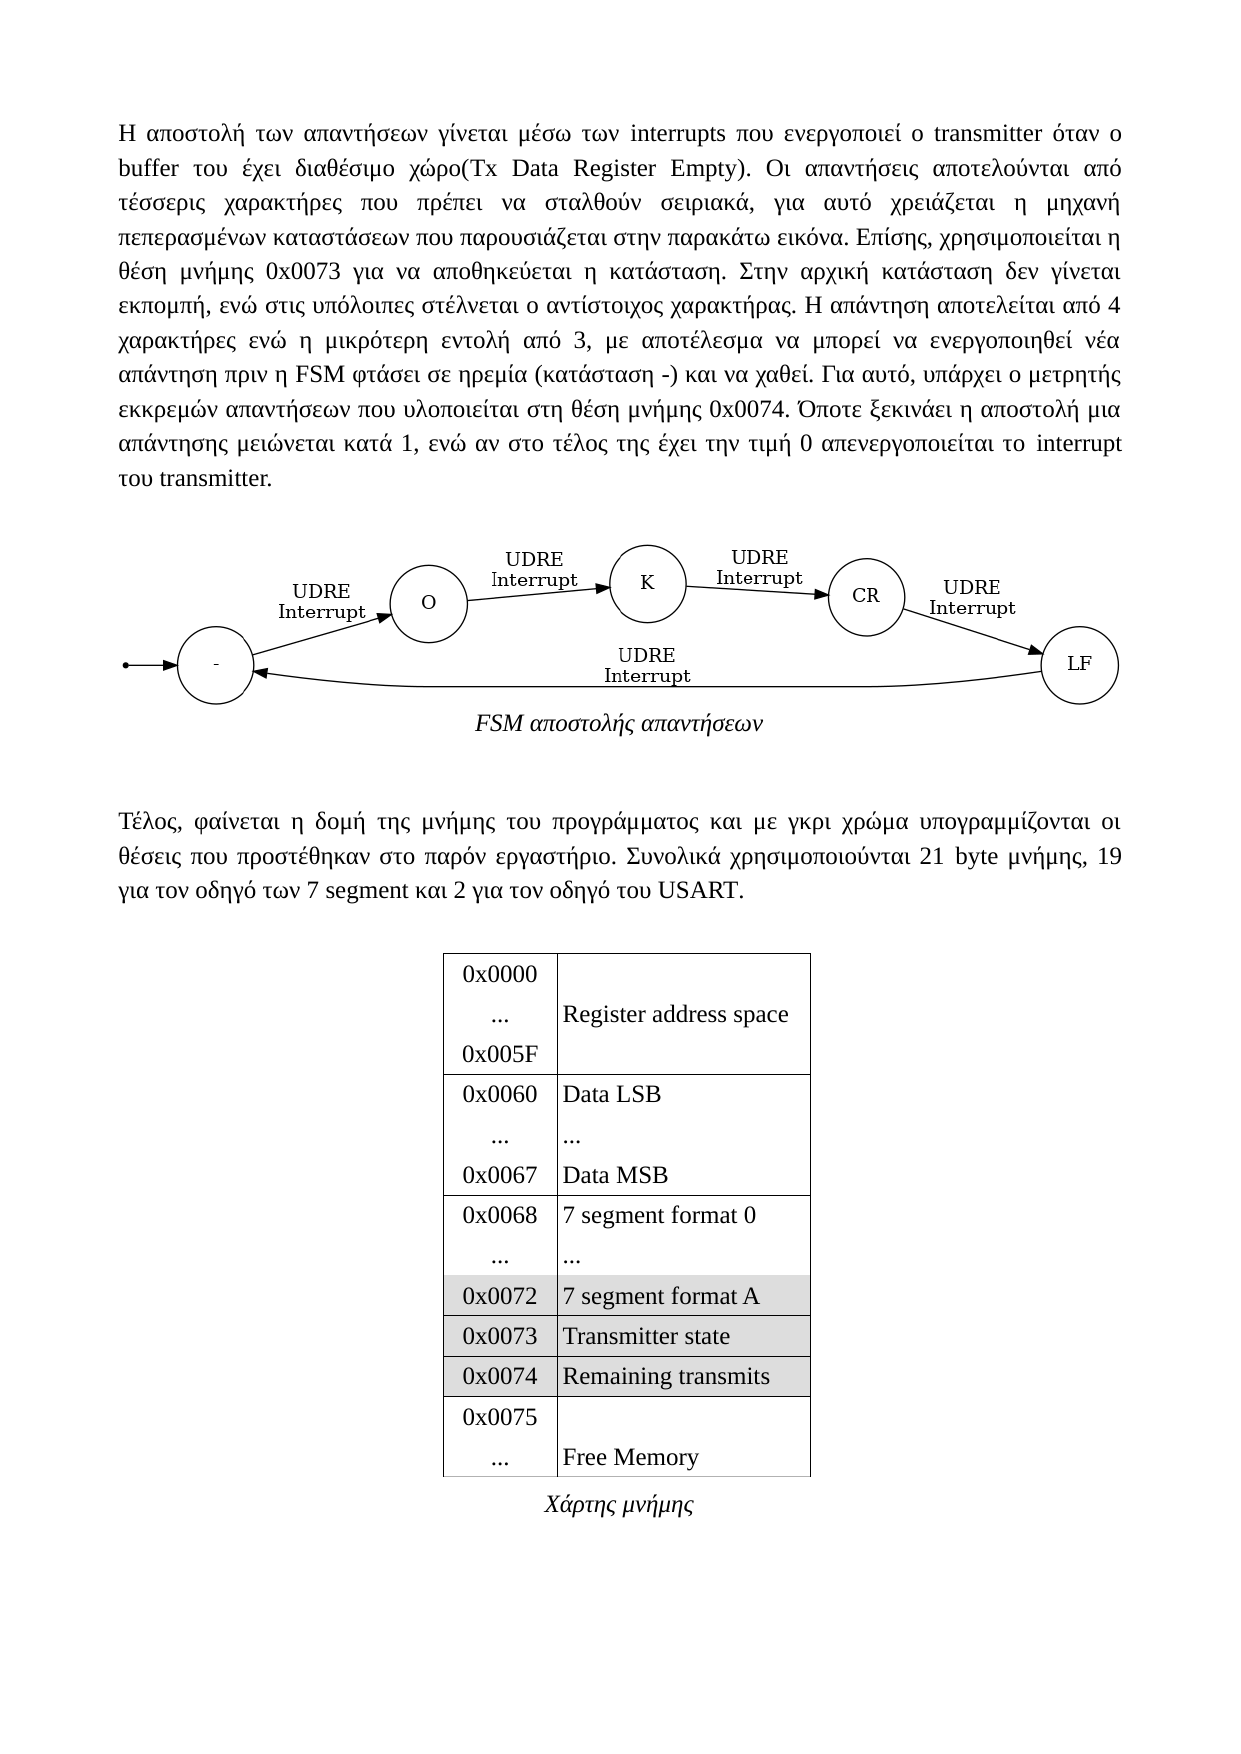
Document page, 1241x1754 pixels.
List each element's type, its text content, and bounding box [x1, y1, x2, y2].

table_cell Free Memory [558, 1436, 810, 1476]
table_cell ... [558, 1114, 810, 1154]
table_cell Remaining transmits [558, 1357, 810, 1396]
table_cell 7 segment format 0 [558, 1196, 810, 1235]
table_header 0x0000 [444, 954, 557, 993]
table_cell 0x0072 [444, 1275, 557, 1315]
table_cell 7 segment format A [558, 1275, 810, 1315]
table_cell Data MSB [558, 1154, 810, 1194]
table_cell 0x0068 [444, 1196, 557, 1235]
table_cell ... [444, 1235, 557, 1275]
table_cell Transmitter state [558, 1316, 810, 1356]
picture [118, 540, 1123, 709]
table_cell 0x005F [444, 1034, 557, 1074]
table_cell 0x0074 [444, 1357, 557, 1396]
text Τέλος, φαίνεται η δομή της μνήμης του προγράμματος και με γκρι χρώμα υπογραμμίζονται οι θέσεις που προστέθηκαν στο παρόν εργαστήριο. Συνολικά χρησιμοποιούνται 21 byte μνήμης, 19 για τον οδηγό των 7 segment και 2 για τον οδηγό του USART. [118, 806, 1122, 904]
table_header [558, 954, 810, 993]
table_cell 0x0067 [444, 1154, 557, 1194]
table_cell 0x0060 [444, 1075, 557, 1114]
table_cell 0x0073 [444, 1316, 557, 1356]
text Χάρτης μνήμης [118, 1489, 1122, 1518]
table_cell ... [444, 1114, 557, 1154]
text FSM αποστολής απαντήσεων [118, 709, 1122, 737]
table_cell ... [444, 1436, 557, 1476]
table_cell ... [558, 1235, 810, 1275]
table_cell Register address space [558, 993, 810, 1033]
table_cell ... [444, 993, 557, 1033]
table_cell Data LSB [558, 1075, 810, 1114]
table_cell [558, 1397, 810, 1436]
text Η αποστολή των απαντήσεων γίνεται μέσω των interrupts που ενεργοποιεί ο transmitter όταν ο buffer του έχει διαθέσιμο χώρο(Tx Data Register Empty). Οι απαντήσεις αποτελούνται από τέσσερις χαρακτήρες που πρέπει να σταλθούν σειριακά, για αυτό χρειάζεται η μηχανή πεπερασμένων καταστάσεων που παρουσιάζεται στην παρακάτω εικόνα. Επίσης, χρησιμοποιείται η θέση μνήμης 0x0073 για να αποθηκεύεται η κατάσταση. Στην αρχική κατάσταση δεν γίνεται εκπομπή, ενώ στις υπόλοιπες στέλνεται ο αντίστοιχος χαρακτήρας. Η απάντηση αποτελείται από 4 χαρακτήρες ενώ η μικρότερη εντολή από 3, με αποτέλεσμα να μπορεί να ενεργοποιηθεί νέα απάντηση πριν η FSM φτάσει σε ηρεμία (κατάσταση -) και να χαθεί. Για αυτό, υπάρχει ο μετρητής εκκρεμών απαντήσεων που υλοποιείται στη θέση μνήμης 0x0074. Όποτε ξεκινάει η αποστολή μια απάντησης μειώνεται κατά 1, ενώ αν στο τέλος της έχει την τιμή 0 απενεργοποιείται το interrupt του transmitter. [118, 118, 1122, 492]
table_cell 0x0075 [444, 1397, 557, 1436]
table_cell [558, 1034, 810, 1074]
